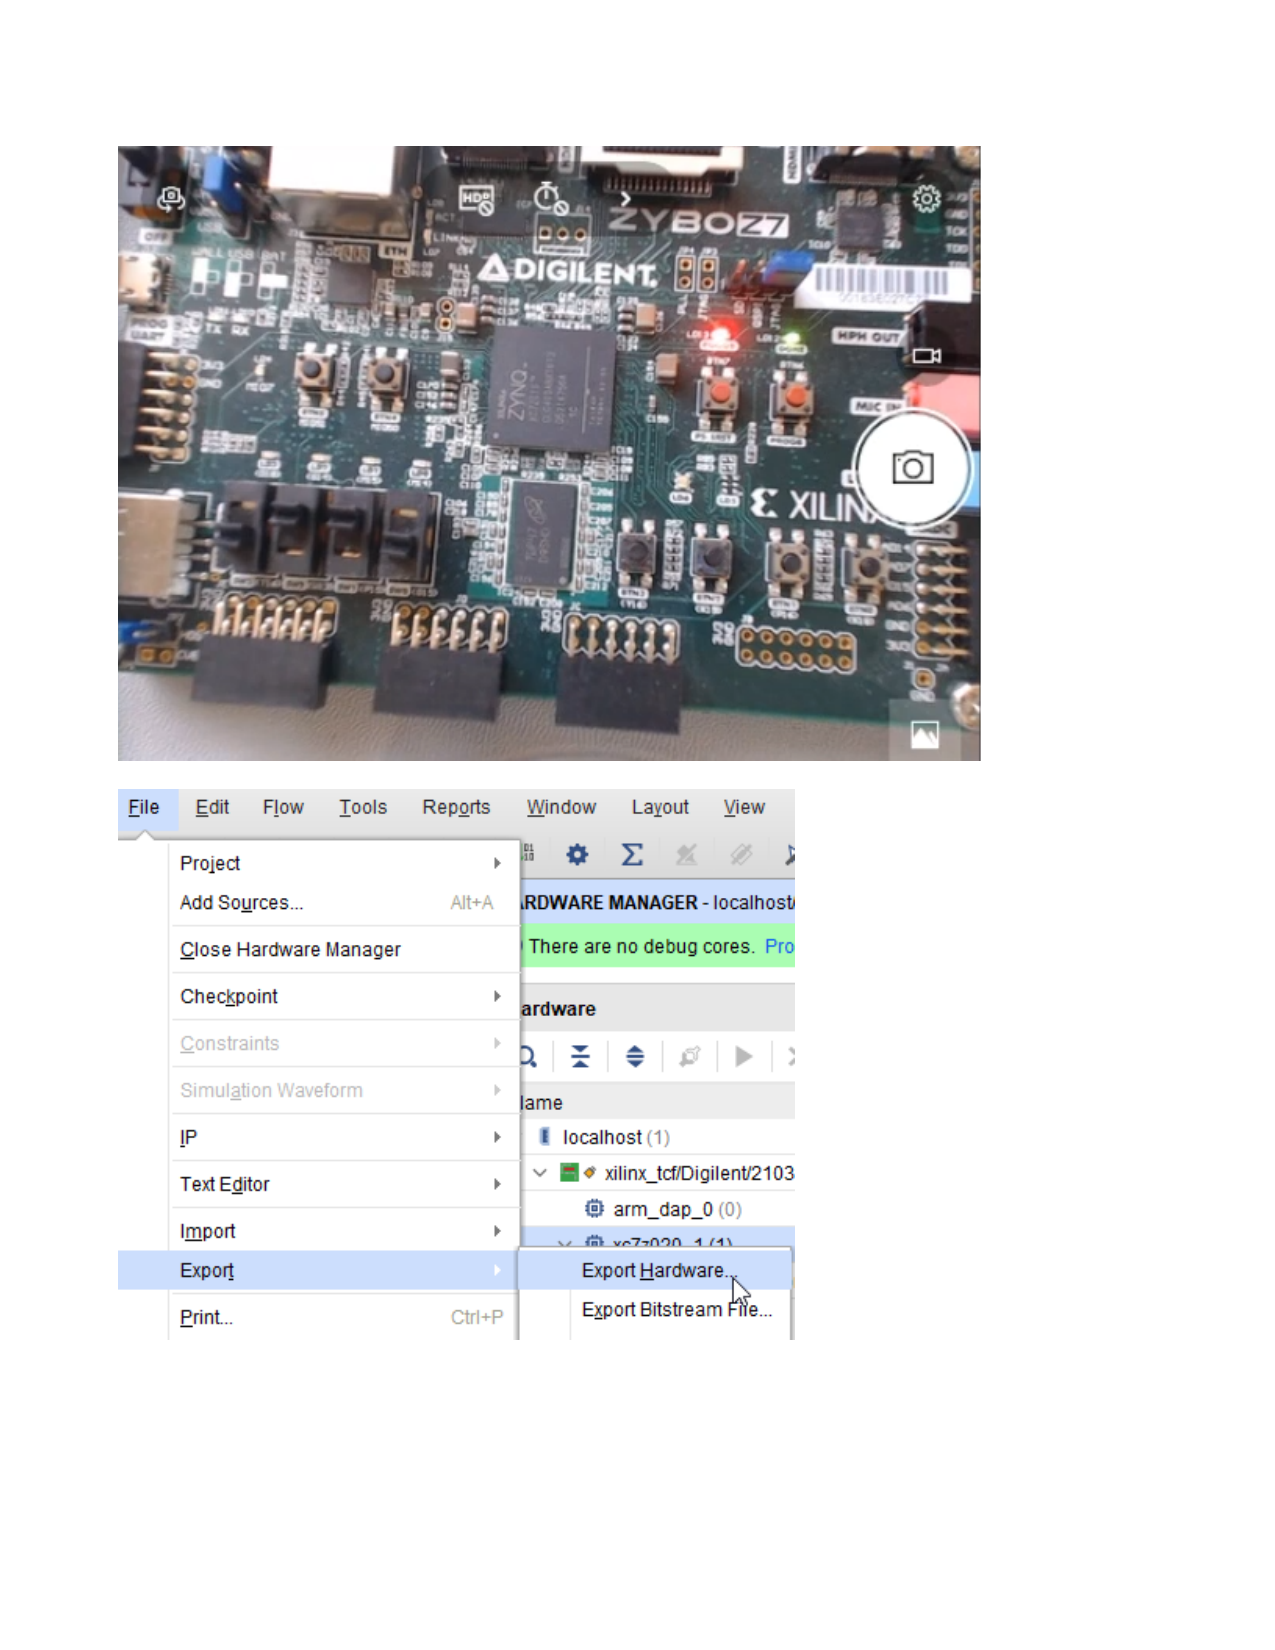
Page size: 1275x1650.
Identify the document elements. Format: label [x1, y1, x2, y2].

picture [118, 146, 981, 761]
picture [118, 789, 795, 1340]
